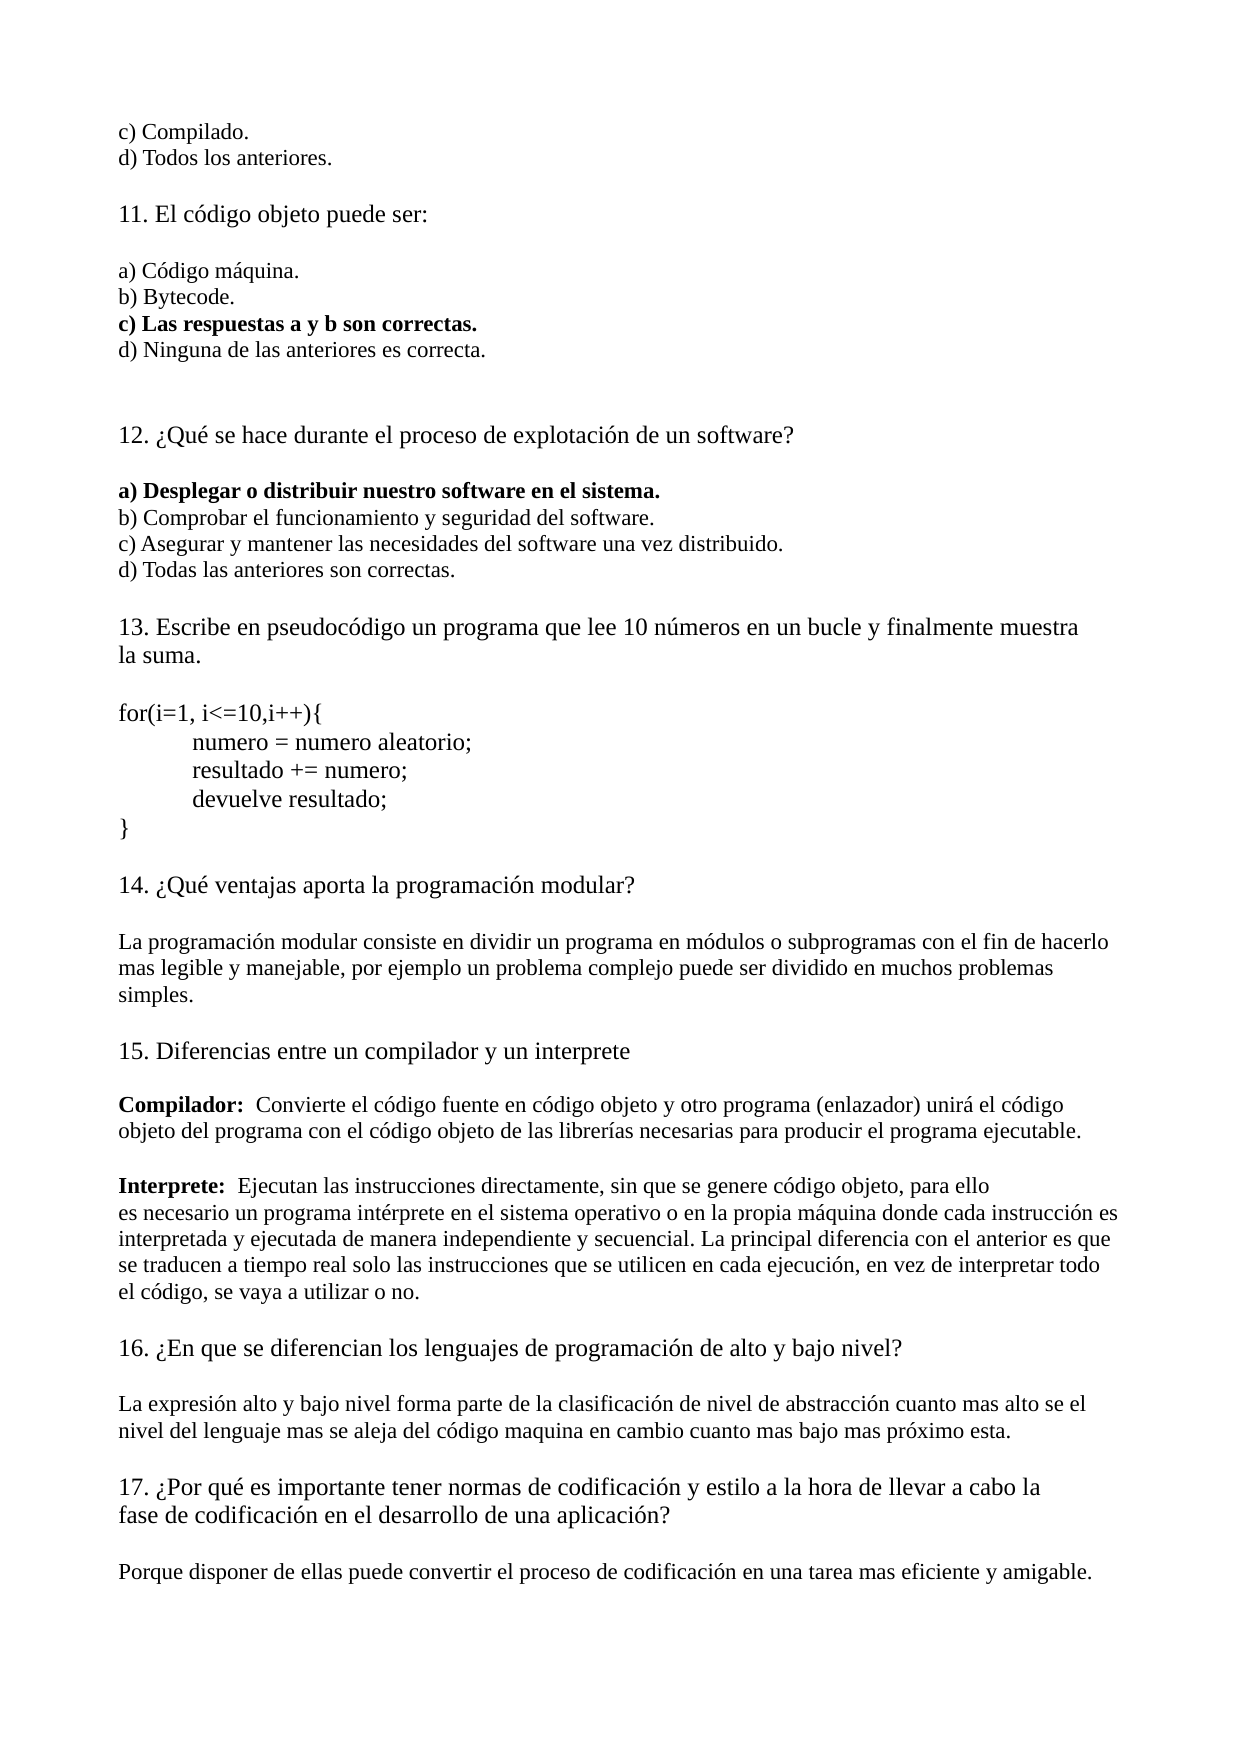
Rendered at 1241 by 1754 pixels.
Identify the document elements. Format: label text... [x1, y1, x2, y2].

text 17. ¿Por qué es importante tener normas de codificación y estilo a la hora de llevar a cabo la [118, 1472, 1122, 1501]
text Porque disponer de ellas puede convertir el proceso de codificación en una tarea mas eficiente y amigable. [118, 1558, 1122, 1584]
text } [118, 813, 1122, 842]
text a) Desplegar o distribuir nuestro software en el sistema. [118, 477, 1122, 504]
text c) Las respuestas a y b son correctas. [118, 310, 1122, 336]
text for(i=1, i<=10,i++){ [118, 698, 1122, 727]
text 13. Escribe en pseudocódigo un programa que lee 10 números en un bucle y finalmente muestra [118, 612, 1122, 640]
text resultado += numero; [118, 755, 1122, 784]
text d) Ninguna de las anteriores es correcta. [118, 336, 1122, 362]
text 15. Diferencias entre un compilador y un interprete [118, 1036, 1122, 1064]
text 14. ¿Qué ventajas aporta la programación modular? [118, 870, 1122, 899]
text b) Comprobar el funcionamiento y seguridad del software. [118, 504, 1122, 530]
text d) Todas las anteriores son correctas. [118, 557, 1122, 583]
text 16. ¿En que se diferencian los lenguajes de programación de alto y bajo nivel? [118, 1333, 1122, 1362]
text La expresión alto y bajo nivel forma parte de la clasificación de nivel de abstracción cuanto mas alto se el nivel del lenguaje mas se aleja del código maquina en cambio cuanto mas bajo mas próximo esta. [118, 1390, 1122, 1443]
text Compilador: Convierte el código fuente en código objeto y otro programa (enlazador) unirá el código objeto del programa con el código objeto de las librerías necesarias para producir el programa ejecutable. [118, 1091, 1122, 1143]
text La programación modular consiste en dividir un programa en módulos o subprogramas con el fin de hacerlo mas legible y manejable, por ejemplo un problema complejo puede ser dividido en muchos problemas simples. [118, 928, 1122, 1007]
text Interprete: Ejecutan las instrucciones directamente, sin que se genere código objeto, para ello [118, 1172, 1122, 1199]
text a) Código máquina. [118, 257, 1122, 283]
text es necesario un programa intérprete en el sistema operativo o en la propia máquina donde cada instrucción es interpretada y ejecutada de manera independiente y secuencial. La principal diferencia con el anterior es que se traducen a tiempo real solo las instrucciones que se utilicen en cada ejecución, en vez de interpretar todo el código, se vaya a utilizar o no. [118, 1199, 1122, 1304]
text c) Asegurar y mantener las necesidades del software una vez distribuido. [118, 530, 1122, 557]
text 12. ¿Qué se hace durante el proceso de explotación de un software? [118, 420, 1122, 449]
text c) Compilado. [118, 118, 1122, 144]
text devuelve resultado; [118, 784, 1122, 813]
text 11. El código objeto puede ser: [118, 199, 1122, 228]
text numero = numero aleatorio; [118, 727, 1122, 755]
text d) Todos los anteriores. [118, 144, 1122, 171]
text la suma. [118, 640, 1122, 669]
text b) Bytecode. [118, 283, 1122, 310]
text fase de codificación en el desarrollo de una aplicación? [118, 1501, 1122, 1529]
